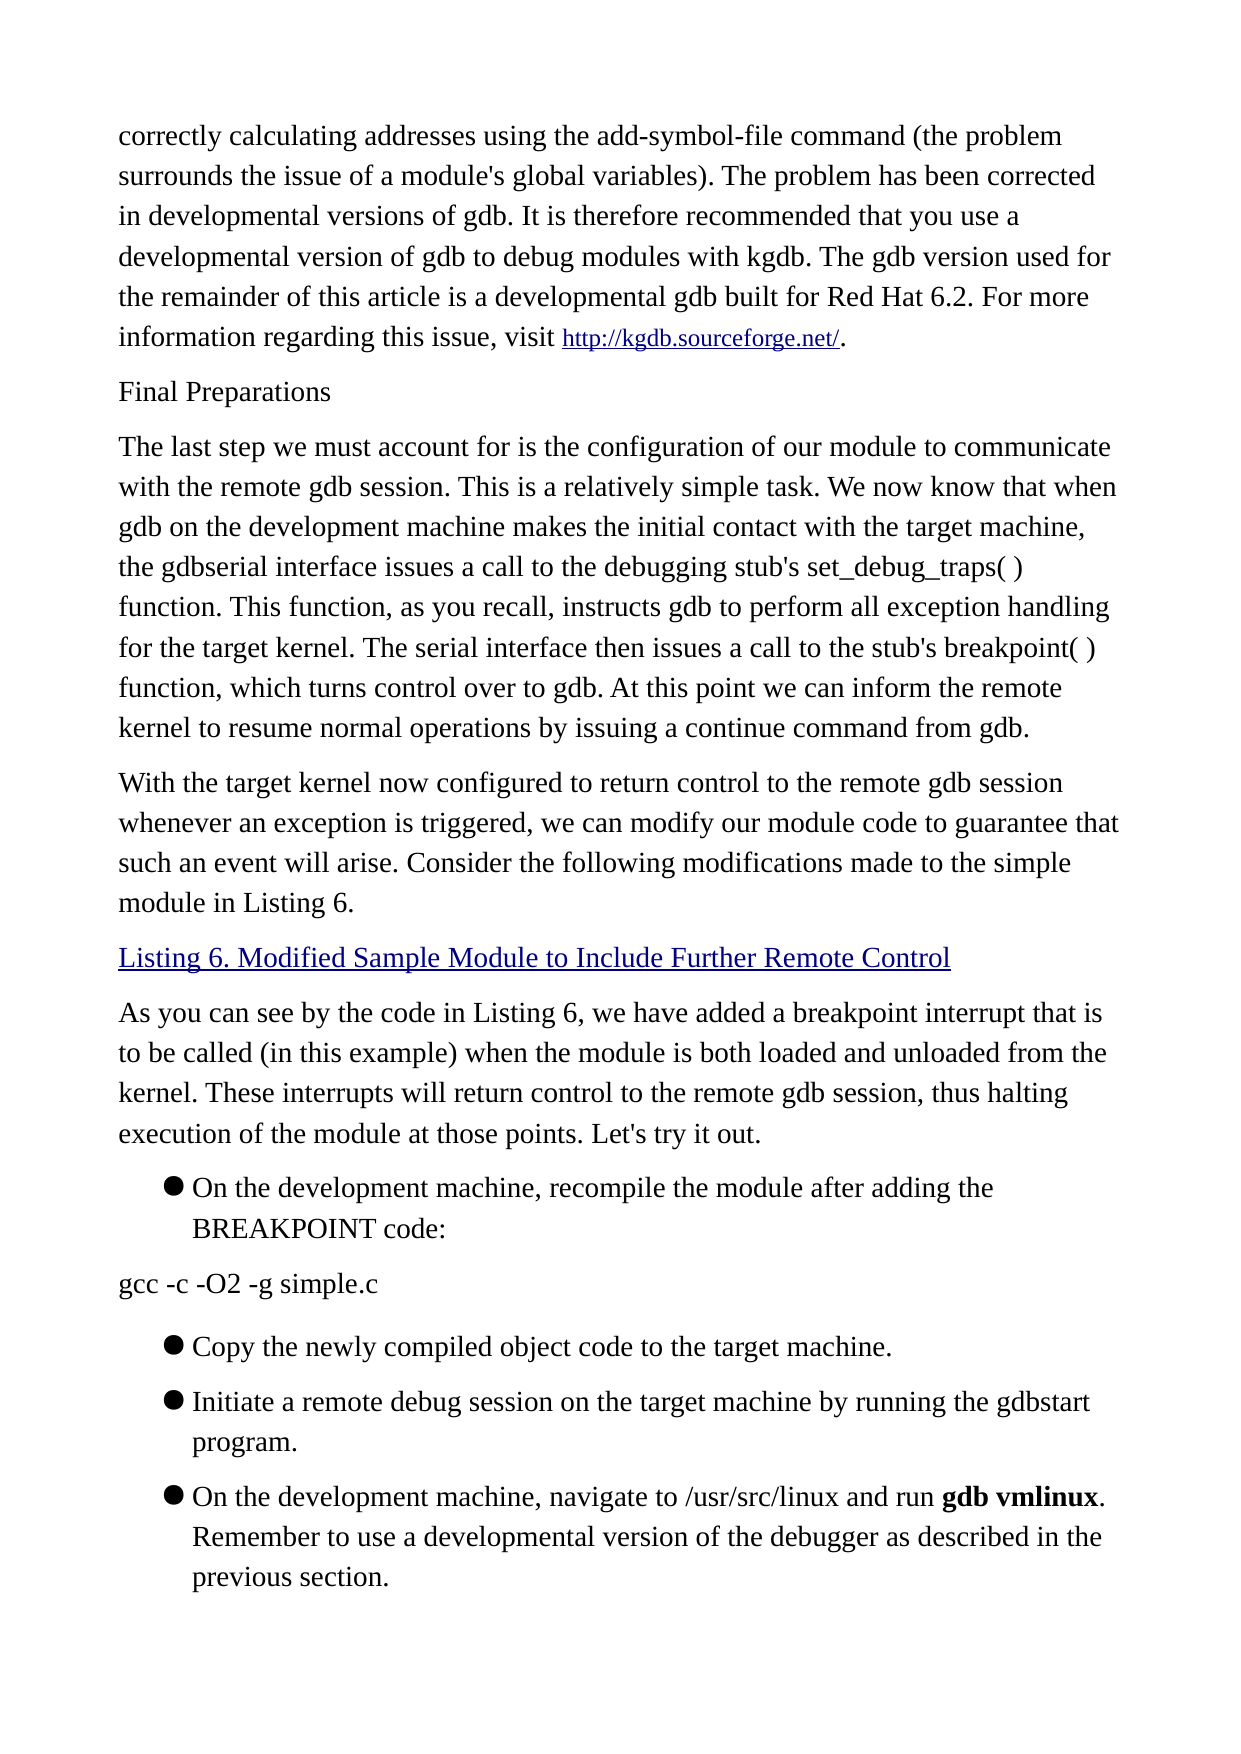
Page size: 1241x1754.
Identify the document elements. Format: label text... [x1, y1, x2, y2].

text Listing 6. Modified Sample Module to Include Further Remote Control [118, 940, 1122, 974]
list On the development machine, recompile the module after adding the BREAKPOINT code: [162, 1171, 1122, 1244]
list Copy the newly compiled object code to the target machine. [162, 1329, 1122, 1362]
text Final Preparations [118, 374, 1122, 407]
text As you can see by the code in Listing 6, we have added a breakpoint interrupt that is to be called (in this example) when the module is both loaded and unloaded from the kernel. These interrupts will return control to the remote gdb session, thus halting execution of the module at those points. Let's try it out. [118, 995, 1122, 1149]
list On the development machine, navigate to /usr/src/linux and run gdb vmlinux. Remember to use a developmental version of the debugger as described in the previous section. [162, 1479, 1122, 1593]
text With the target kernel now configured to return control to the remote gdb session whenever an exception is triggered, we can modify our module code to guarantee that such an event will arise. Consider the following modifications made to the simple module in Listing 6. [118, 765, 1122, 919]
list Initiate a remote debug session on the target machine by running the gdbstart program. [162, 1384, 1122, 1457]
text gcc -c -O2 -g simple.c [118, 1266, 1122, 1299]
text correctly calculating addresses using the add-symbol-file command (the problem surrounds the issue of a module's global variables). The problem has been corrected in developmental versions of gdb. It is therefore recommended that you use a developmental version of gdb to debug modules with kgdb. The gdb version used for the remainder of this article is a developmental gdb built for Red Hat 6.2. For more information regarding this issue, visit http://kgdb.sourceforge.net/. [118, 118, 1122, 353]
text The last step we must account for is the configuration of our module to communicate with the remote gdb session. This is a relatively simple task. We now know that when gdb on the development machine makes the initial contact with the target machine, the gdbserial interface issues a call to the debugging stub's set_debug_traps( ) function. This function, as you recall, instructs gdb to perform all exception handling for the target kernel. The serial interface then issues a call to the stub's breakpoint( ) function, which turns control over to gdb. At this point we can inform the remote kernel to resume normal operations by issuing a continue command from gdb. [118, 429, 1122, 744]
